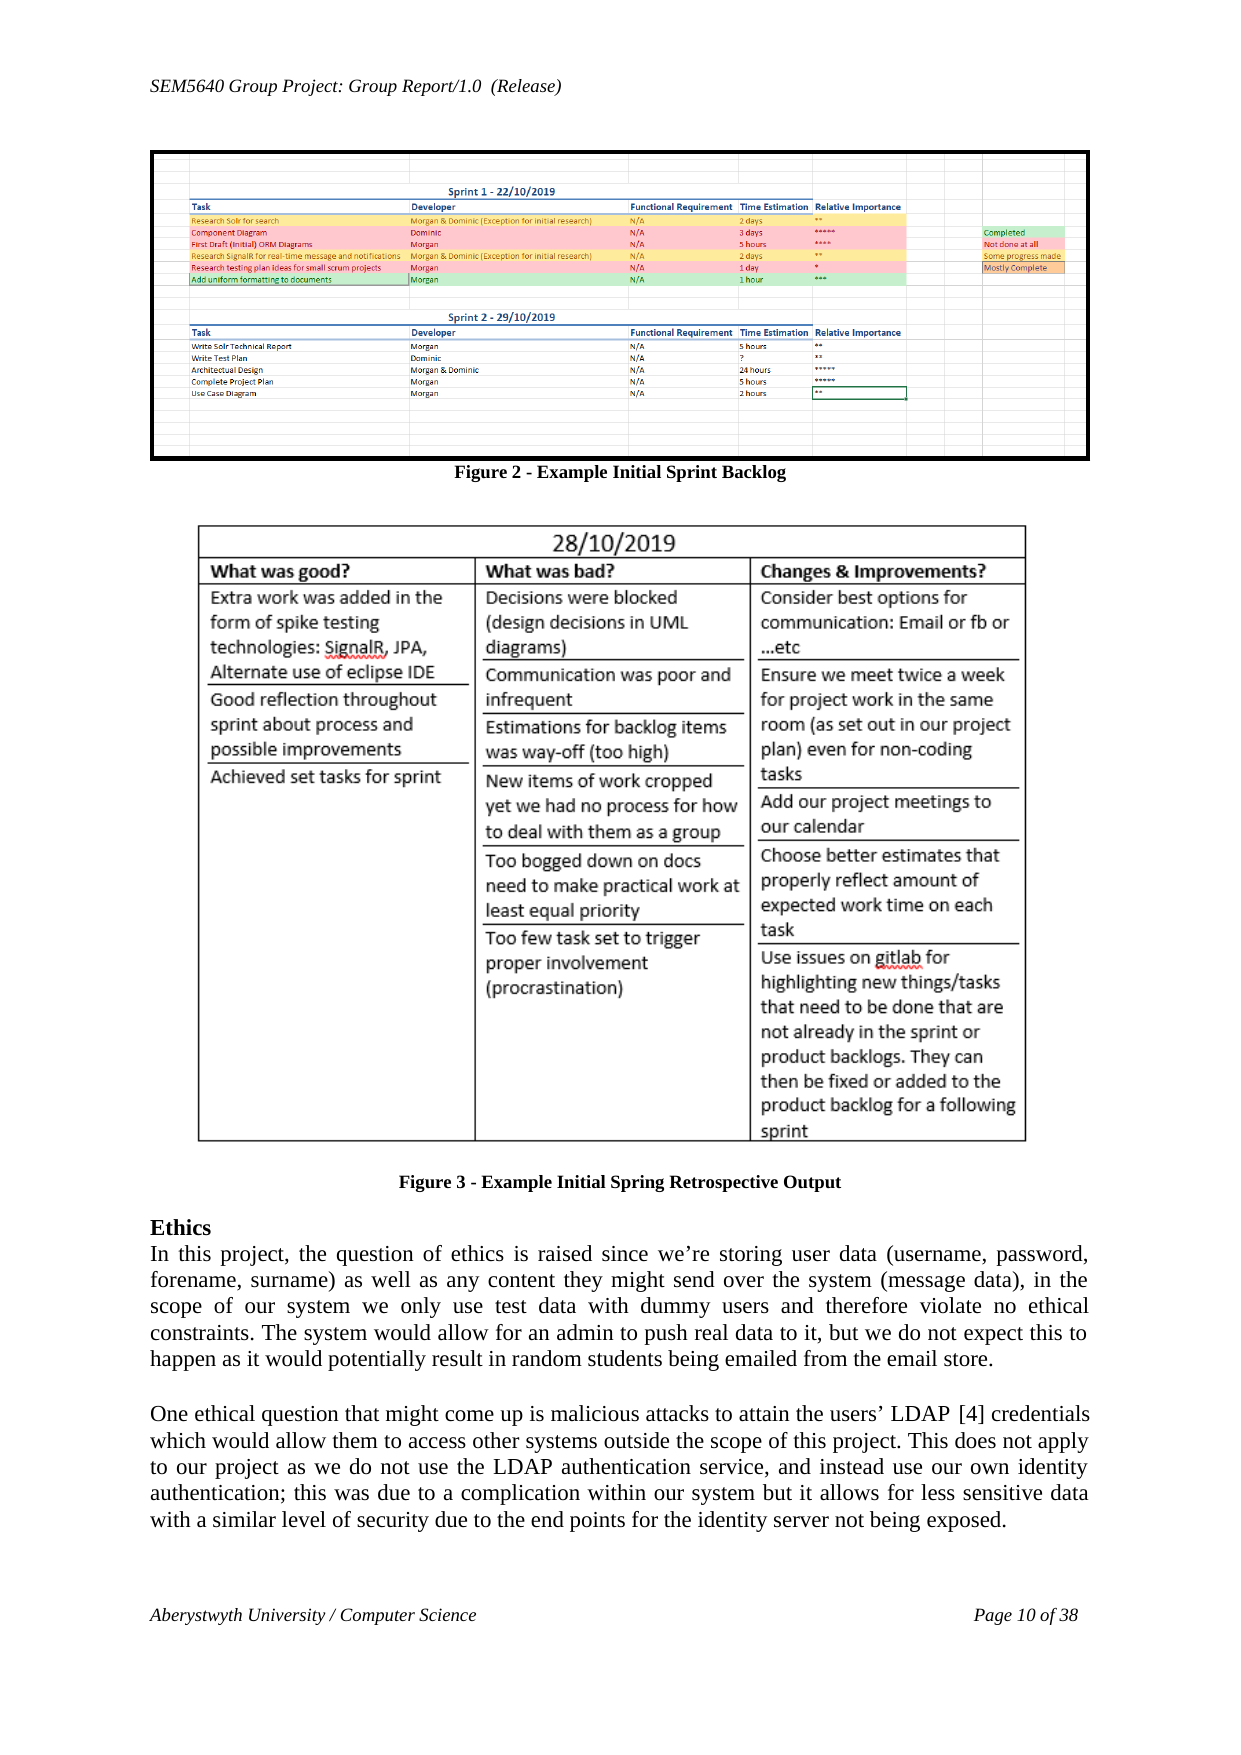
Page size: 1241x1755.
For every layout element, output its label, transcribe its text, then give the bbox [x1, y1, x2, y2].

text One ethical question that might come up is malicious attacks to attain the users’ LDAP [4] credentials which would allow them to access other systems outside the scope of this project. This does not apply to our project as we do not use the LDAP authentication service, and instead use our own identity authentication; this was due to a complication within our system but it allows for less sensitive data with a similar level of security due to the end points for the identity server not being exposed. [150, 1400, 1090, 1532]
text In this project, the question of ethics is raised since we’re storing user data (username, password, forename, surname) as well as any content they might send over the system (message data), in the scope of our system we only use test data with dummy users and therefore violate no ethical constraints. The system would allow for an admin to push real data to it, but we do not expect this to happen as it would potentially result in random students being emailed from the email store. [150, 1240, 1090, 1372]
text Figure 2 - Example Initial Sprint Backlog [150, 461, 1090, 482]
text Figure 3 - Example Initial Spring Retrospective Output [150, 1172, 1090, 1193]
text Ethics [150, 1213, 1090, 1240]
